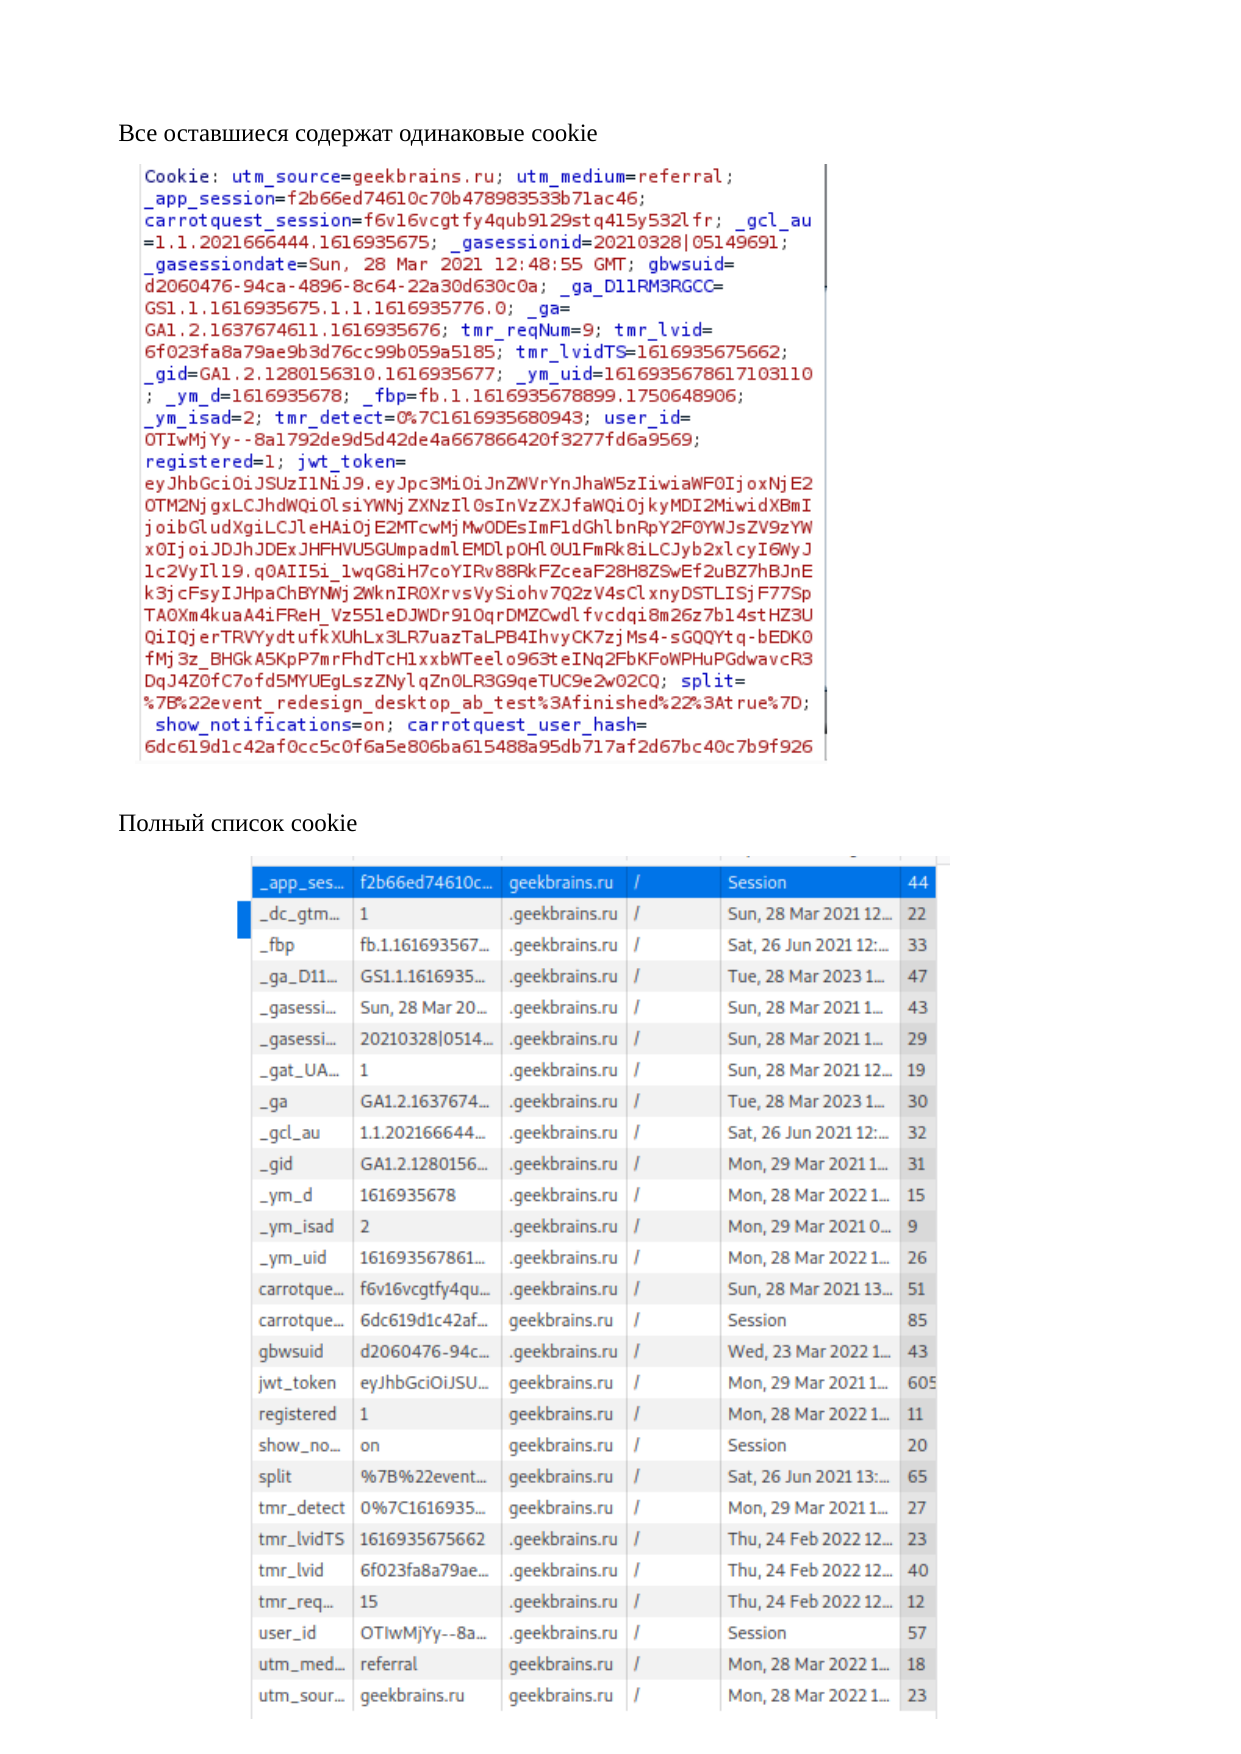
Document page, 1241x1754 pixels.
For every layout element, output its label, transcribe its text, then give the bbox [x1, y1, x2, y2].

picture [135, 164, 828, 764]
text Полный список cookie [118, 808, 1122, 837]
picture [237, 856, 950, 1719]
text Все оставшиеся содержат одинаковые cookie [118, 118, 1122, 147]
